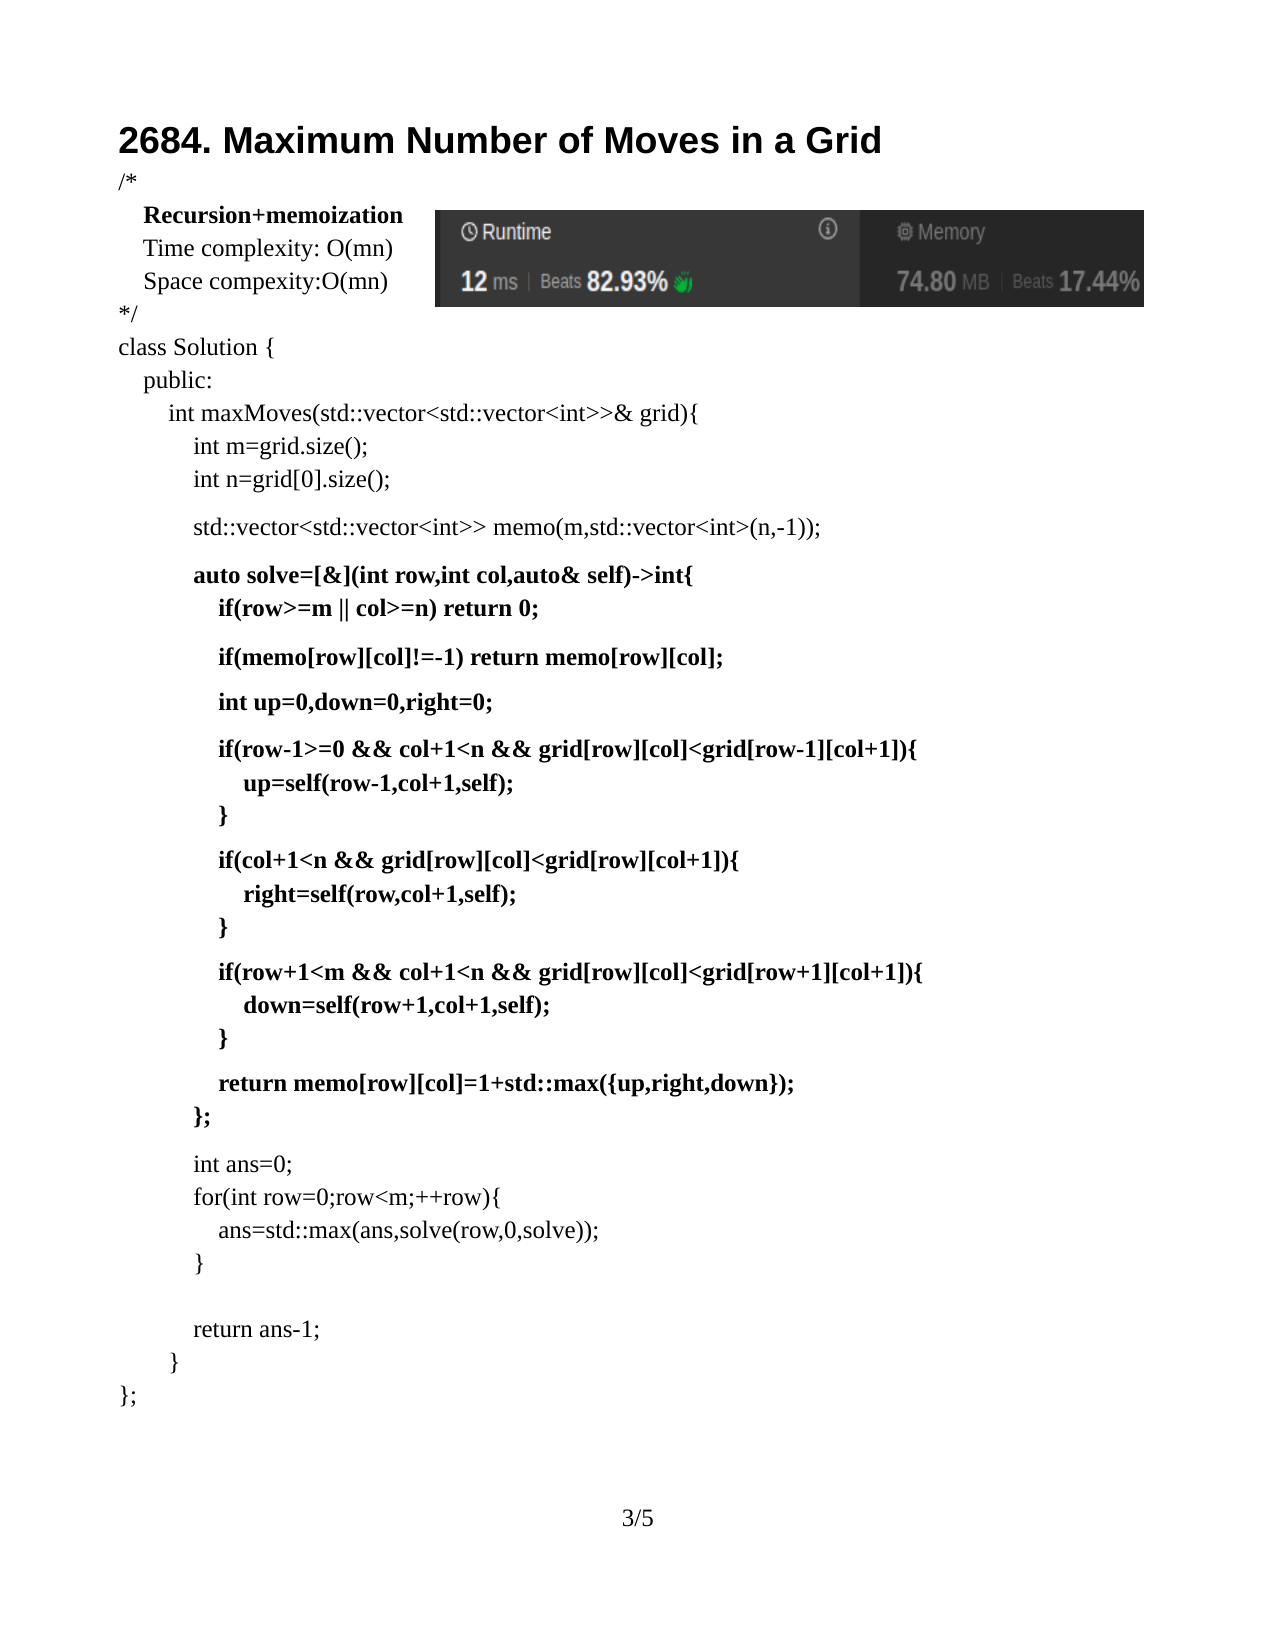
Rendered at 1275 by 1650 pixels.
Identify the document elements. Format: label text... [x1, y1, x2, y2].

text for(int row=0;row<m;++row){ [118, 1182, 1157, 1211]
text up=self(row-1,col+1,self); [118, 768, 1157, 796]
subtitle 2684. Maximum Number of Moves in a Grid [118, 118, 1157, 161]
text } [118, 1347, 1157, 1376]
text if(row-1>=0 && col+1<n && grid[row][col]<grid[row-1][col+1]){ [118, 734, 1157, 763]
text right=self(row,col+1,self); [118, 879, 1157, 907]
text } [118, 801, 1157, 829]
text } [118, 1023, 1157, 1051]
text } [118, 912, 1157, 940]
text int maxMoves(std::vector<std::vector<int>>& grid){ [118, 398, 1157, 427]
text std::vector<std::vector<int>> memo(m,std::vector<int>(n,-1)); [118, 512, 1157, 541]
text ans=std::max(ans,solve(row,0,solve)); [118, 1215, 1157, 1243]
text public: [118, 365, 1157, 394]
text int m=grid.size(); [118, 431, 1157, 460]
text if(memo[row][col]!=-1) return memo[row][col]; [118, 642, 1157, 670]
text }; [118, 1380, 1157, 1409]
text return ans-1; [118, 1314, 1157, 1343]
text Space compexity:O(mn) [118, 266, 435, 295]
text int n=grid[0].size(); [118, 464, 1157, 493]
picture [435, 210, 1144, 307]
text }; [118, 1101, 1157, 1129]
text auto solve=[&](int row,int col,auto& self)->int{ [118, 561, 1157, 589]
text if(row+1<m && col+1<n && grid[row][col]<grid[row+1][col+1]){ [118, 957, 1157, 985]
text */ [118, 299, 1157, 328]
text } [118, 1248, 1157, 1277]
text if(row>=m || col>=n) return 0; [118, 593, 1157, 622]
text down=self(row+1,col+1,self); [118, 990, 1157, 1018]
text Recursion+memoization [118, 200, 1157, 229]
text int ans=0; [118, 1149, 1157, 1177]
text class Solution { [118, 332, 1157, 361]
text return memo[row][col]=1+std::max({up,right,down}); [118, 1068, 1157, 1096]
text Time complexity: O(mn) [118, 233, 435, 262]
text if(col+1<n && grid[row][col]<grid[row][col+1]){ [118, 846, 1157, 874]
text /* [118, 167, 1157, 196]
text int up=0,down=0,right=0; [118, 687, 1157, 715]
